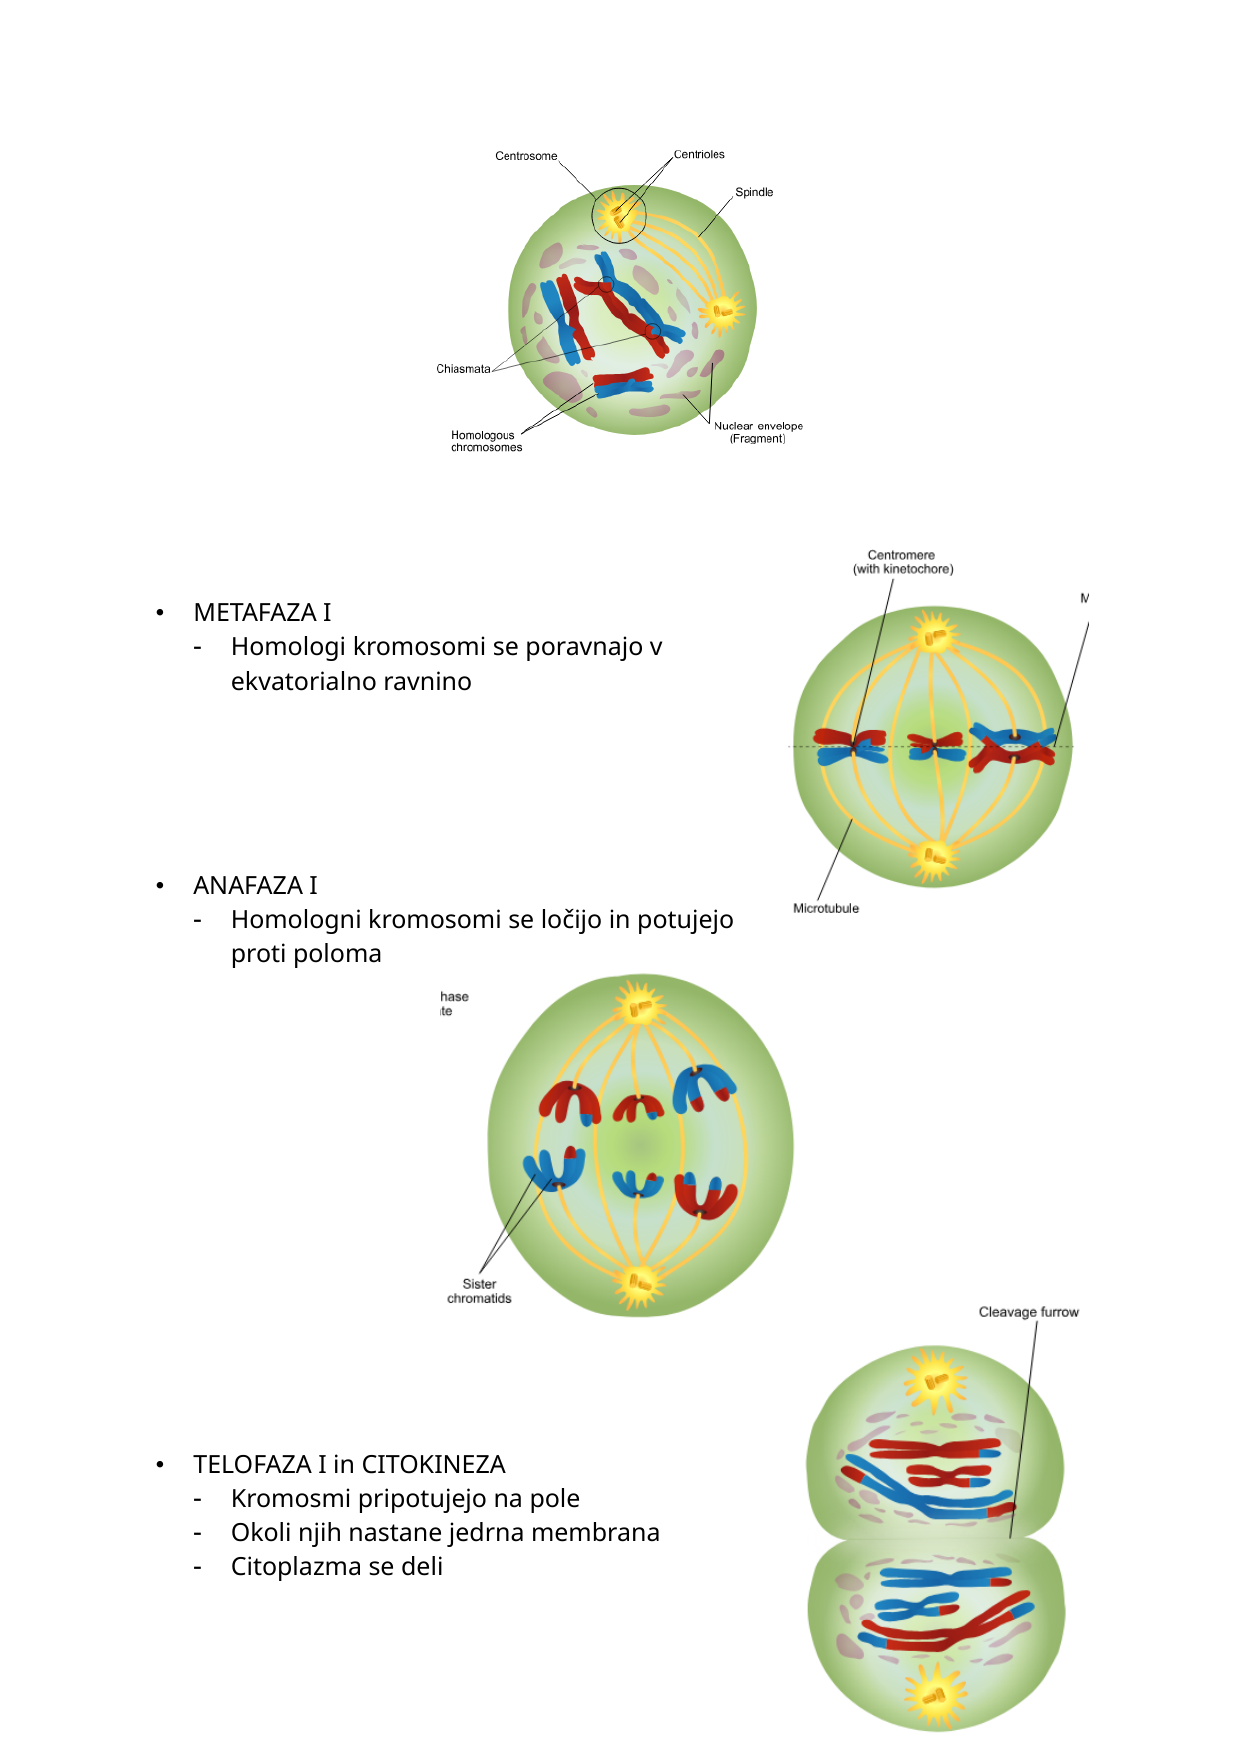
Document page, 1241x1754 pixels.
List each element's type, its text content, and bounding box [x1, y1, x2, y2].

list ANAFAZA I [156, 867, 786, 902]
list TELOFAZA I in CITOKINEZA [156, 1447, 739, 1481]
picture [440, 969, 1115, 1754]
list [1089, 867, 1122, 902]
list Okoli njih nastane jedrna membrana [193, 1515, 739, 1549]
list Homologi kromosomi se poravnajo v ekvatorialno ravnino [193, 629, 786, 697]
picture [786, 545, 1089, 932]
list [1089, 595, 1122, 629]
list Kromosmi pripotujejo na pole [193, 1481, 739, 1515]
list [1089, 629, 1122, 697]
picture [421, 118, 819, 492]
list METAFAZA I [156, 595, 786, 629]
list Homologni kromosomi se ločijo in potujejo proti poloma [193, 902, 1122, 970]
list Citoplazma se deli [193, 1549, 739, 1583]
